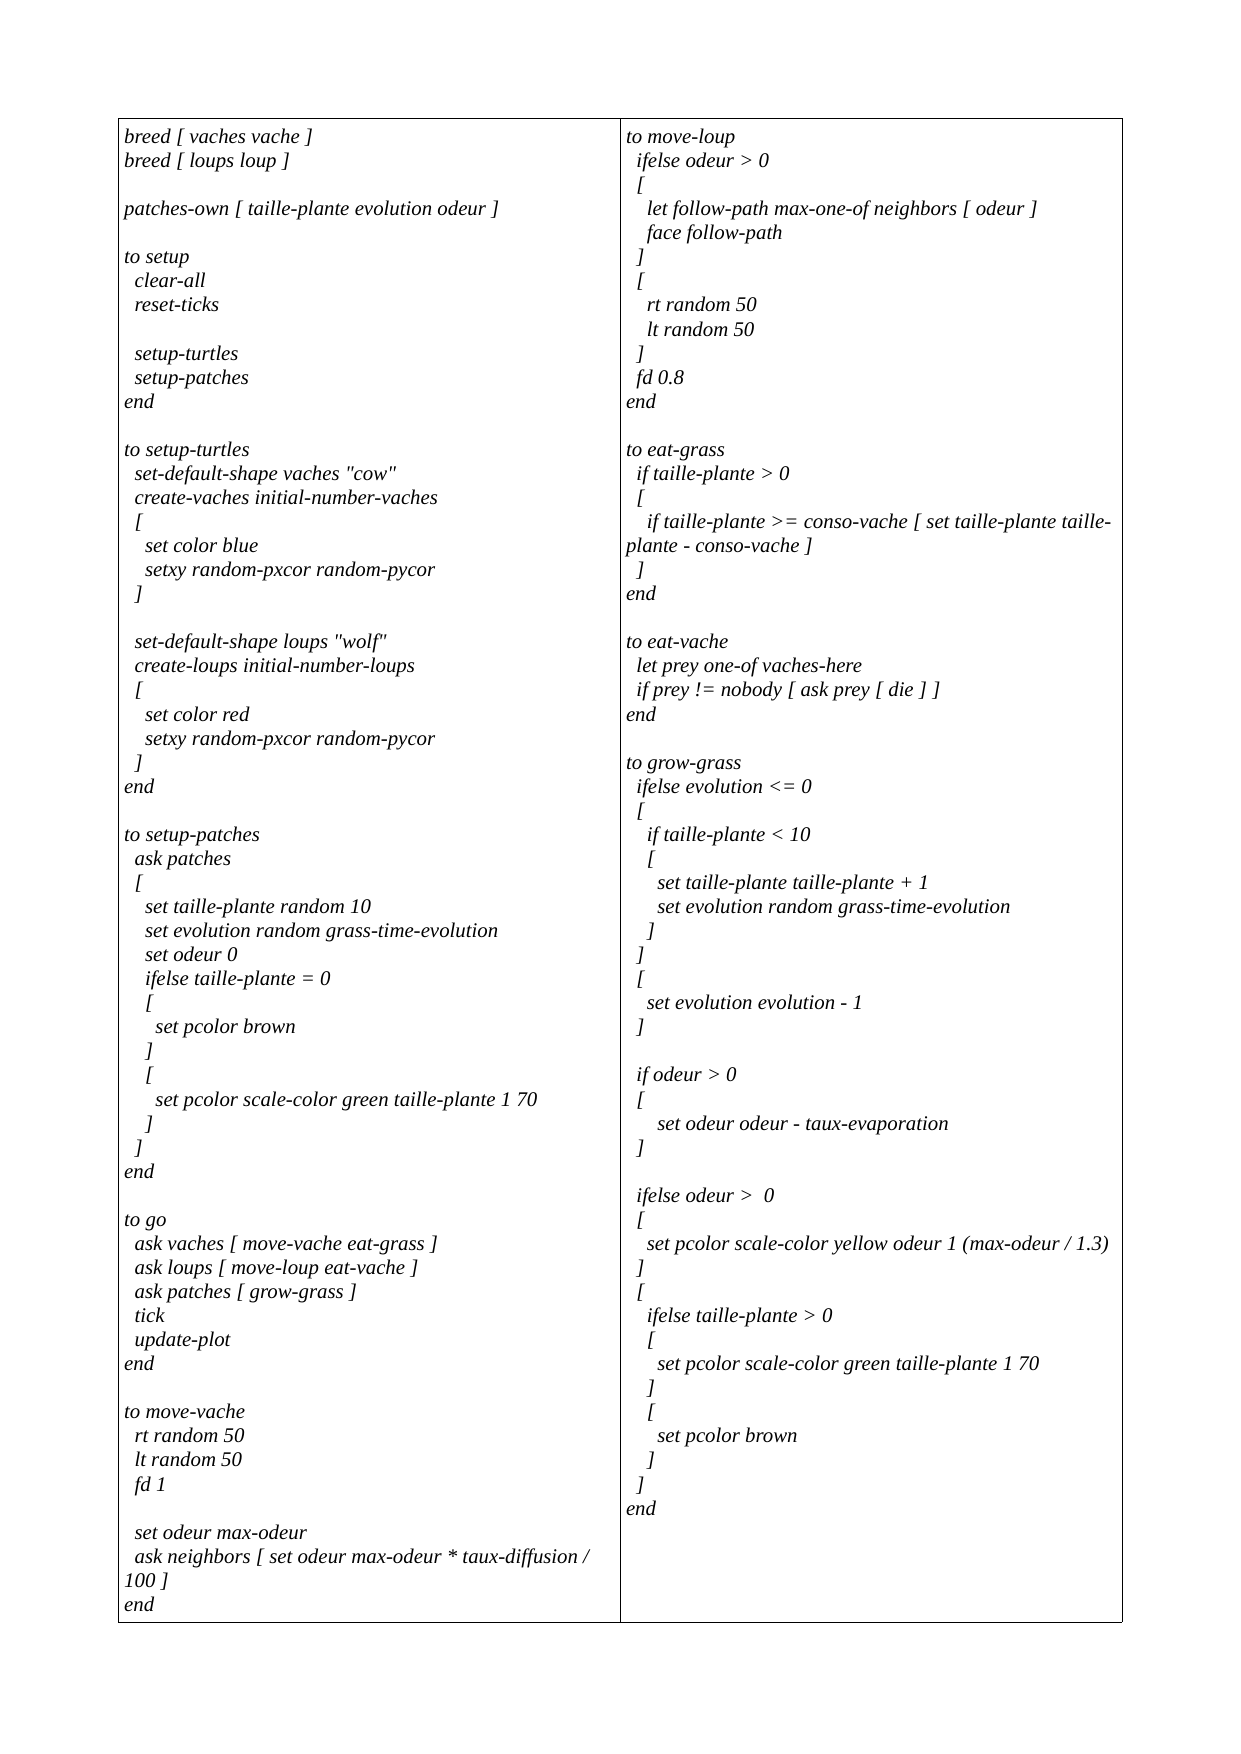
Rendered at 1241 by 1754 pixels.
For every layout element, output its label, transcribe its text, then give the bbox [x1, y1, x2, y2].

table_header breed [ vaches vache ] breed [ loups loup ] patches-own [ taille-plante evolution odeur ] to setup clear-all reset-ticks setup-turtles setup-patches end to setup-turtles set-default-shape vaches "cow" create-vaches initial-number-vaches [ set color blue setxy random-pxcor random-pycor ] set-default-shape loups "wolf" create-loups initial-number-loups [ set color red setxy random-pxcor random-pycor ] end to setup-patches ask patches [ set taille-plante random 10 set evolution random grass-time-evolution set odeur 0 ifelse taille-plante = 0 [ set pcolor brown ] [ set pcolor scale-color green taille-plante 1 70 ] ] end to go ask vaches [ move-vache eat-grass ] ask loups [ move-loup eat-vache ] ask patches [ grow-grass ] tick update-plot end to move-vache rt random 50 lt random 50 fd 1 set odeur max-odeur ask neighbors [ set odeur max-odeur * taux-diffusion / 100 ] end [119, 119, 620, 1622]
table_header to move-loup ifelse odeur > 0 [ let follow-path max-one-of neighbors [ odeur ] face follow-path ] [ rt random 50 lt random 50 ] fd 0.8 end to eat-grass if taille-plante > 0 [ if taille-plante >= conso-vache [ set taille-plante taille-plante - conso-vache ] ] end to eat-vache let prey one-of vaches-here if prey != nobody [ ask prey [ die ] ] end to grow-grass ifelse evolution <= 0 [ if taille-plante < 10 [ set taille-plante taille-plante + 1 set evolution random grass-time-evolution ] ] [ set evolution evolution - 1 ] if odeur > 0 [ set odeur odeur - taux-evaporation ] ifelse odeur > 0 [ set pcolor scale-color yellow odeur 1 (max-odeur / 1.3) ] [ ifelse taille-plante > 0 [ set pcolor scale-color green taille-plante 1 70 ] [ set pcolor brown ] ] end [621, 119, 1122, 1622]
